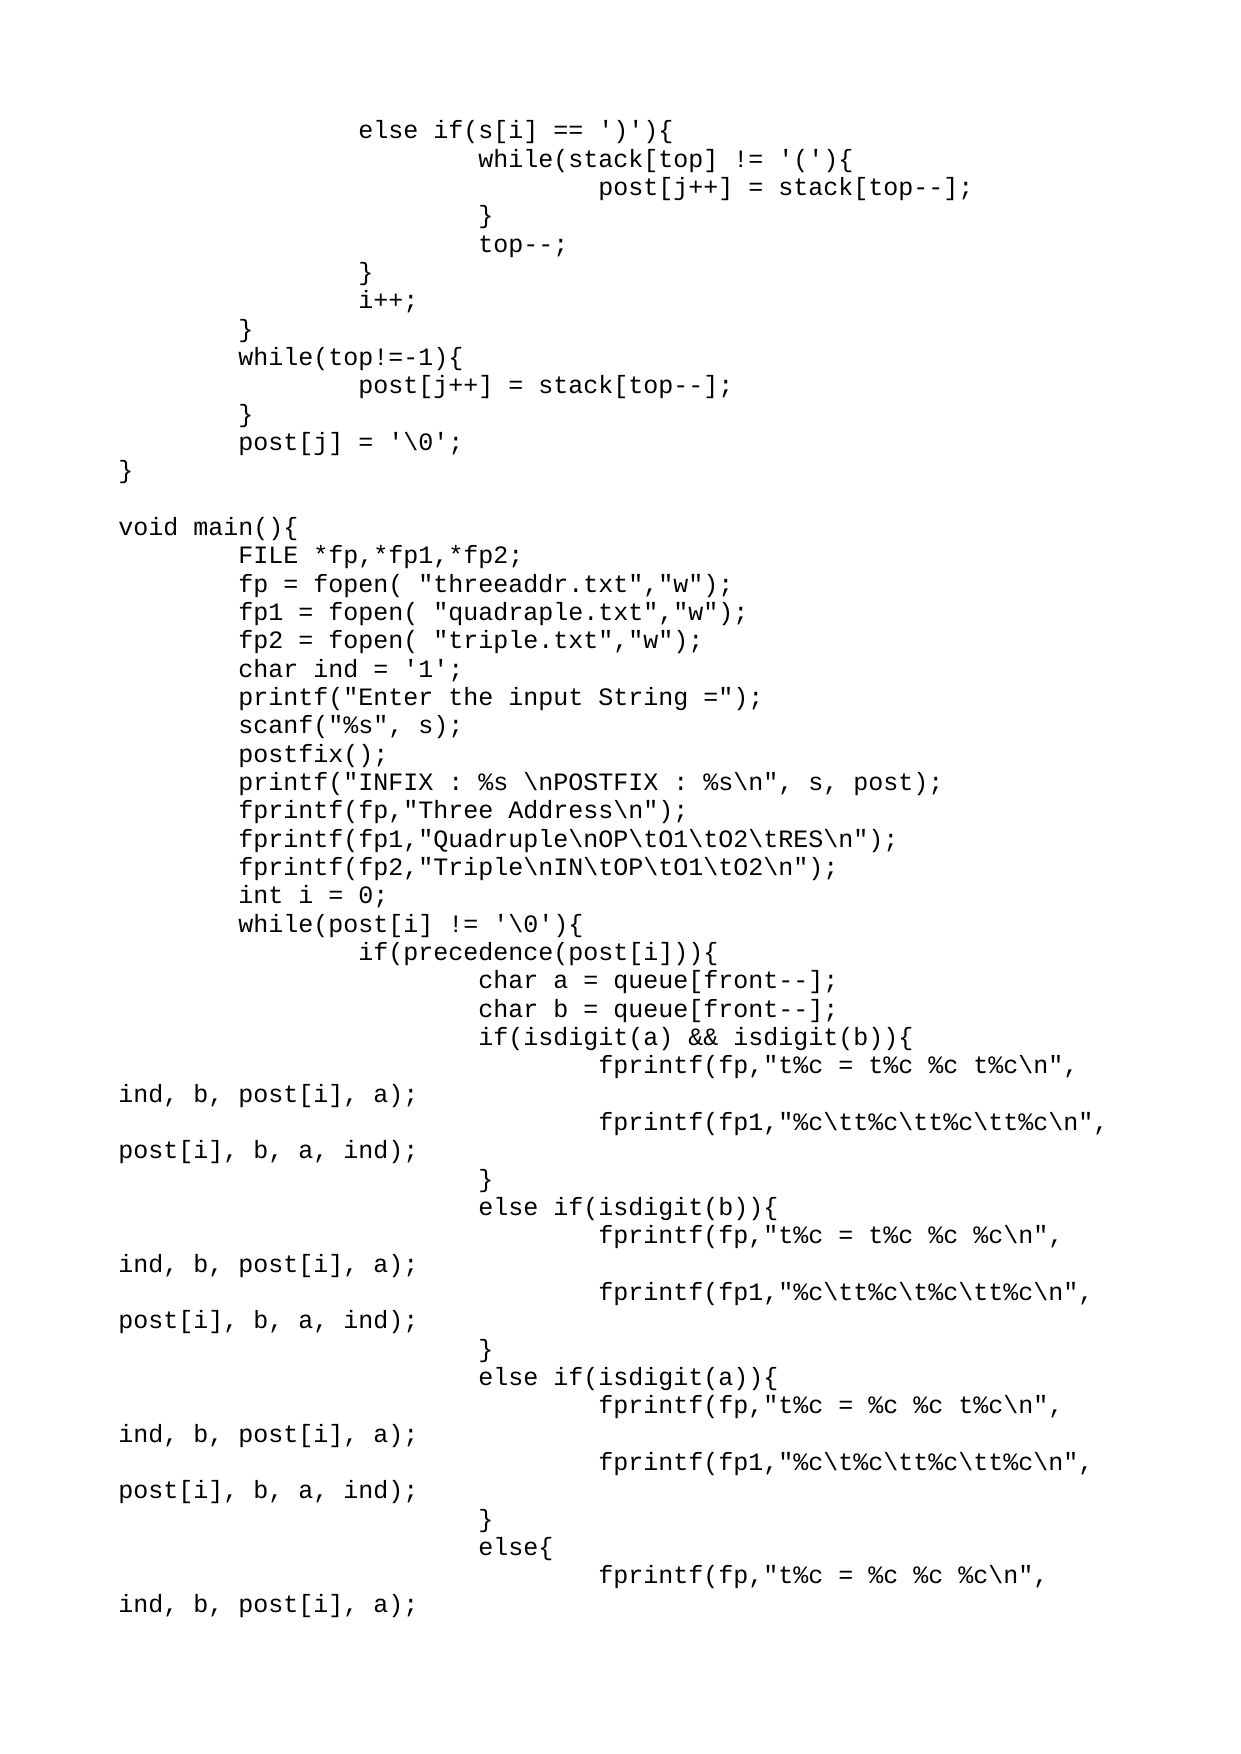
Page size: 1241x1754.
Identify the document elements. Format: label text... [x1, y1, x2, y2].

text char b = queue[front--]; [118, 996, 1122, 1025]
text fprintf(fp,"t%c = %c %c t%c\n", ind, b, post[i], a); [118, 1393, 1122, 1450]
text i++; [118, 288, 1122, 316]
text else if(isdigit(b)){ [118, 1195, 1122, 1223]
text } [118, 401, 1122, 430]
text printf("Enter the input String ="); [118, 685, 1122, 713]
text fprintf(fp1,"Quadruple\nOP\tO1\tO2\tRES\n"); [118, 826, 1122, 855]
text fprintf(fp1,"%c\tt%c\tt%c\tt%c\n", post[i], b, a, ind); [118, 1110, 1122, 1166]
text else if(isdigit(a)){ [118, 1365, 1122, 1393]
text fp2 = fopen( "triple.txt","w"); [118, 628, 1122, 656]
text fprintf(fp,"t%c = %c %c %c\n", ind, b, post[i], a); [118, 1563, 1122, 1620]
text else{ [118, 1535, 1122, 1563]
text } [118, 1506, 1122, 1535]
text while(top!=-1){ [118, 345, 1122, 373]
text post[j] = '\0'; [118, 430, 1122, 458]
text fprintf(fp1,"%c\tt%c\t%c\tt%c\n", post[i], b, a, ind); [118, 1280, 1122, 1336]
text char a = queue[front--]; [118, 968, 1122, 996]
text fp = fopen( "threeaddr.txt","w"); [118, 571, 1122, 600]
text fp1 = fopen( "quadraple.txt","w"); [118, 600, 1122, 628]
text } [118, 203, 1122, 231]
text while(post[i] != '\0'){ [118, 911, 1122, 940]
text FILE *fp,*fp1,*fp2; [118, 543, 1122, 571]
text else if(s[i] == ')'){ [118, 118, 1122, 146]
text void main(){ [118, 515, 1122, 543]
text fprintf(fp,"t%c = t%c %c %c\n", ind, b, post[i], a); [118, 1223, 1122, 1280]
text top--; [118, 231, 1122, 260]
text } [118, 1166, 1122, 1195]
text int i = 0; [118, 883, 1122, 911]
text } [118, 458, 1122, 486]
text postfix(); [118, 741, 1122, 770]
text } [118, 260, 1122, 288]
text if(isdigit(a) && isdigit(b)){ [118, 1025, 1122, 1053]
text post[j++] = stack[top--]; [118, 373, 1122, 401]
text } [118, 1336, 1122, 1365]
text fprintf(fp,"Three Address\n"); [118, 798, 1122, 826]
text printf("INFIX : %s \nPOSTFIX : %s\n", s, post); [118, 770, 1122, 798]
text scanf("%s", s); [118, 713, 1122, 741]
text while(stack[top] != '('){ [118, 146, 1122, 175]
text fprintf(fp,"t%c = t%c %c t%c\n", ind, b, post[i], a); [118, 1053, 1122, 1110]
text fprintf(fp2,"Triple\nIN\tOP\tO1\tO2\n"); [118, 855, 1122, 883]
text fprintf(fp1,"%c\t%c\tt%c\tt%c\n", post[i], b, a, ind); [118, 1450, 1122, 1506]
text post[j++] = stack[top--]; [118, 175, 1122, 203]
text char ind = '1'; [118, 656, 1122, 685]
text } [118, 316, 1122, 345]
text if(precedence(post[i])){ [118, 940, 1122, 968]
